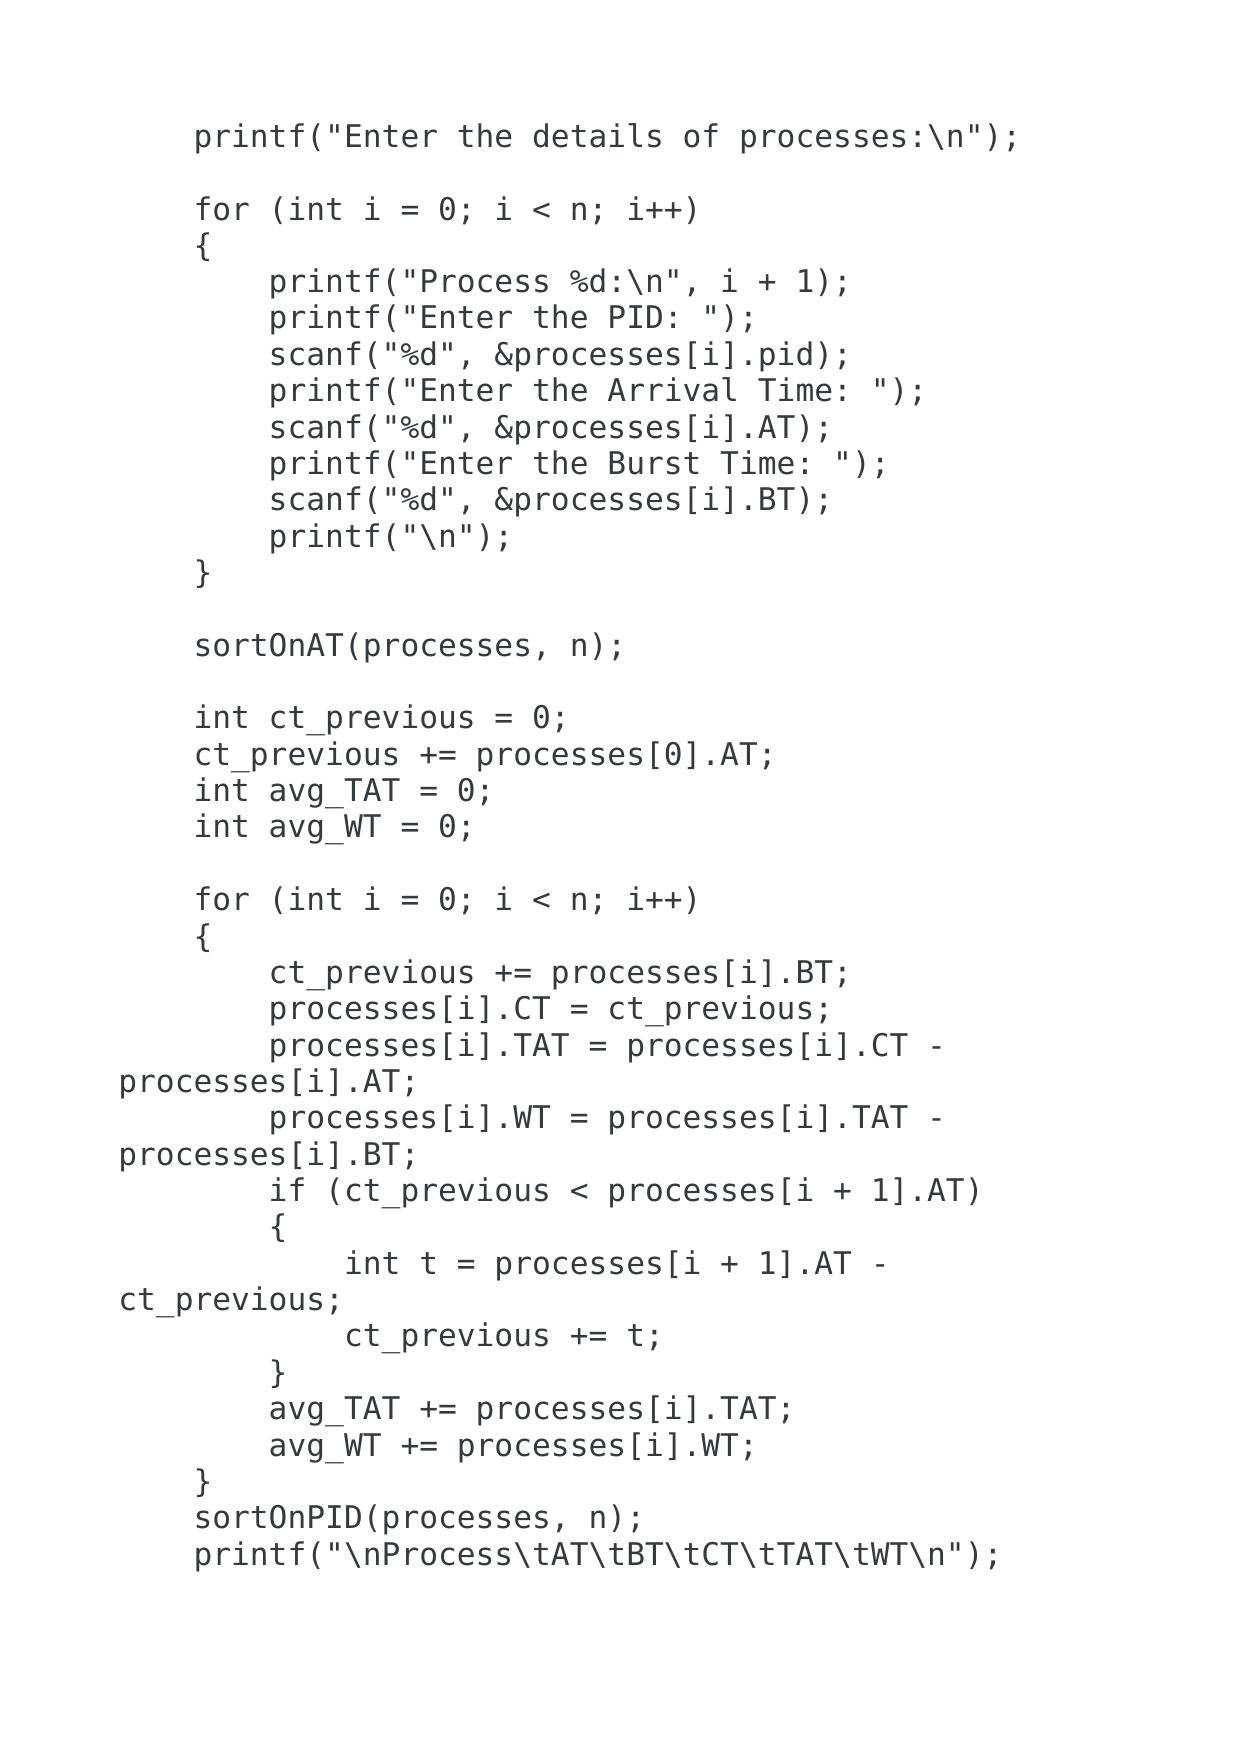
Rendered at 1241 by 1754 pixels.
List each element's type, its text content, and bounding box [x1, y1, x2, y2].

text int t = processes[i + 1].AT - ct_previous; [118, 1245, 1122, 1318]
text processes[i].CT = ct_previous; [118, 991, 1122, 1027]
text sortOnPID(processes, n); [118, 1499, 1122, 1536]
text } [118, 1463, 1122, 1499]
text int avg_WT = 0; [118, 809, 1122, 845]
text printf("Enter the details of processes:\n"); [118, 118, 1122, 154]
text processes[i].TAT = processes[i].CT - processes[i].AT; [118, 1027, 1122, 1100]
text ct_previous += processes[i].BT; [118, 954, 1122, 991]
text scanf("%d", &processes[i].BT); [118, 482, 1122, 518]
text if (ct_previous < processes[i + 1].AT) [118, 1172, 1122, 1209]
text int ct_previous = 0; [118, 700, 1122, 736]
text avg_WT += processes[i].WT; [118, 1427, 1122, 1463]
text { [118, 227, 1122, 263]
text for (int i = 0; i < n; i++) [118, 191, 1122, 227]
text ct_previous += processes[0].AT; [118, 736, 1122, 772]
text } [118, 554, 1122, 591]
text printf("Enter the Arrival Time: "); [118, 373, 1122, 409]
text printf("Enter the PID: "); [118, 300, 1122, 336]
text } [118, 1354, 1122, 1391]
text scanf("%d", &processes[i].pid); [118, 336, 1122, 373]
text printf("\nProcess\tAT\tBT\tCT\tTAT\tWT\n"); [118, 1536, 1122, 1572]
text printf("\n"); [118, 518, 1122, 554]
text printf("Process %d:\n", i + 1); [118, 263, 1122, 300]
text avg_TAT += processes[i].TAT; [118, 1391, 1122, 1427]
text for (int i = 0; i < n; i++) [118, 882, 1122, 918]
text int avg_TAT = 0; [118, 772, 1122, 809]
text ct_previous += t; [118, 1318, 1122, 1354]
text { [118, 1209, 1122, 1245]
text { [118, 918, 1122, 954]
text scanf("%d", &processes[i].AT); [118, 409, 1122, 445]
text processes[i].WT = processes[i].TAT - processes[i].BT; [118, 1100, 1122, 1172]
text printf("Enter the Burst Time: "); [118, 445, 1122, 482]
text sortOnAT(processes, n); [118, 627, 1122, 663]
